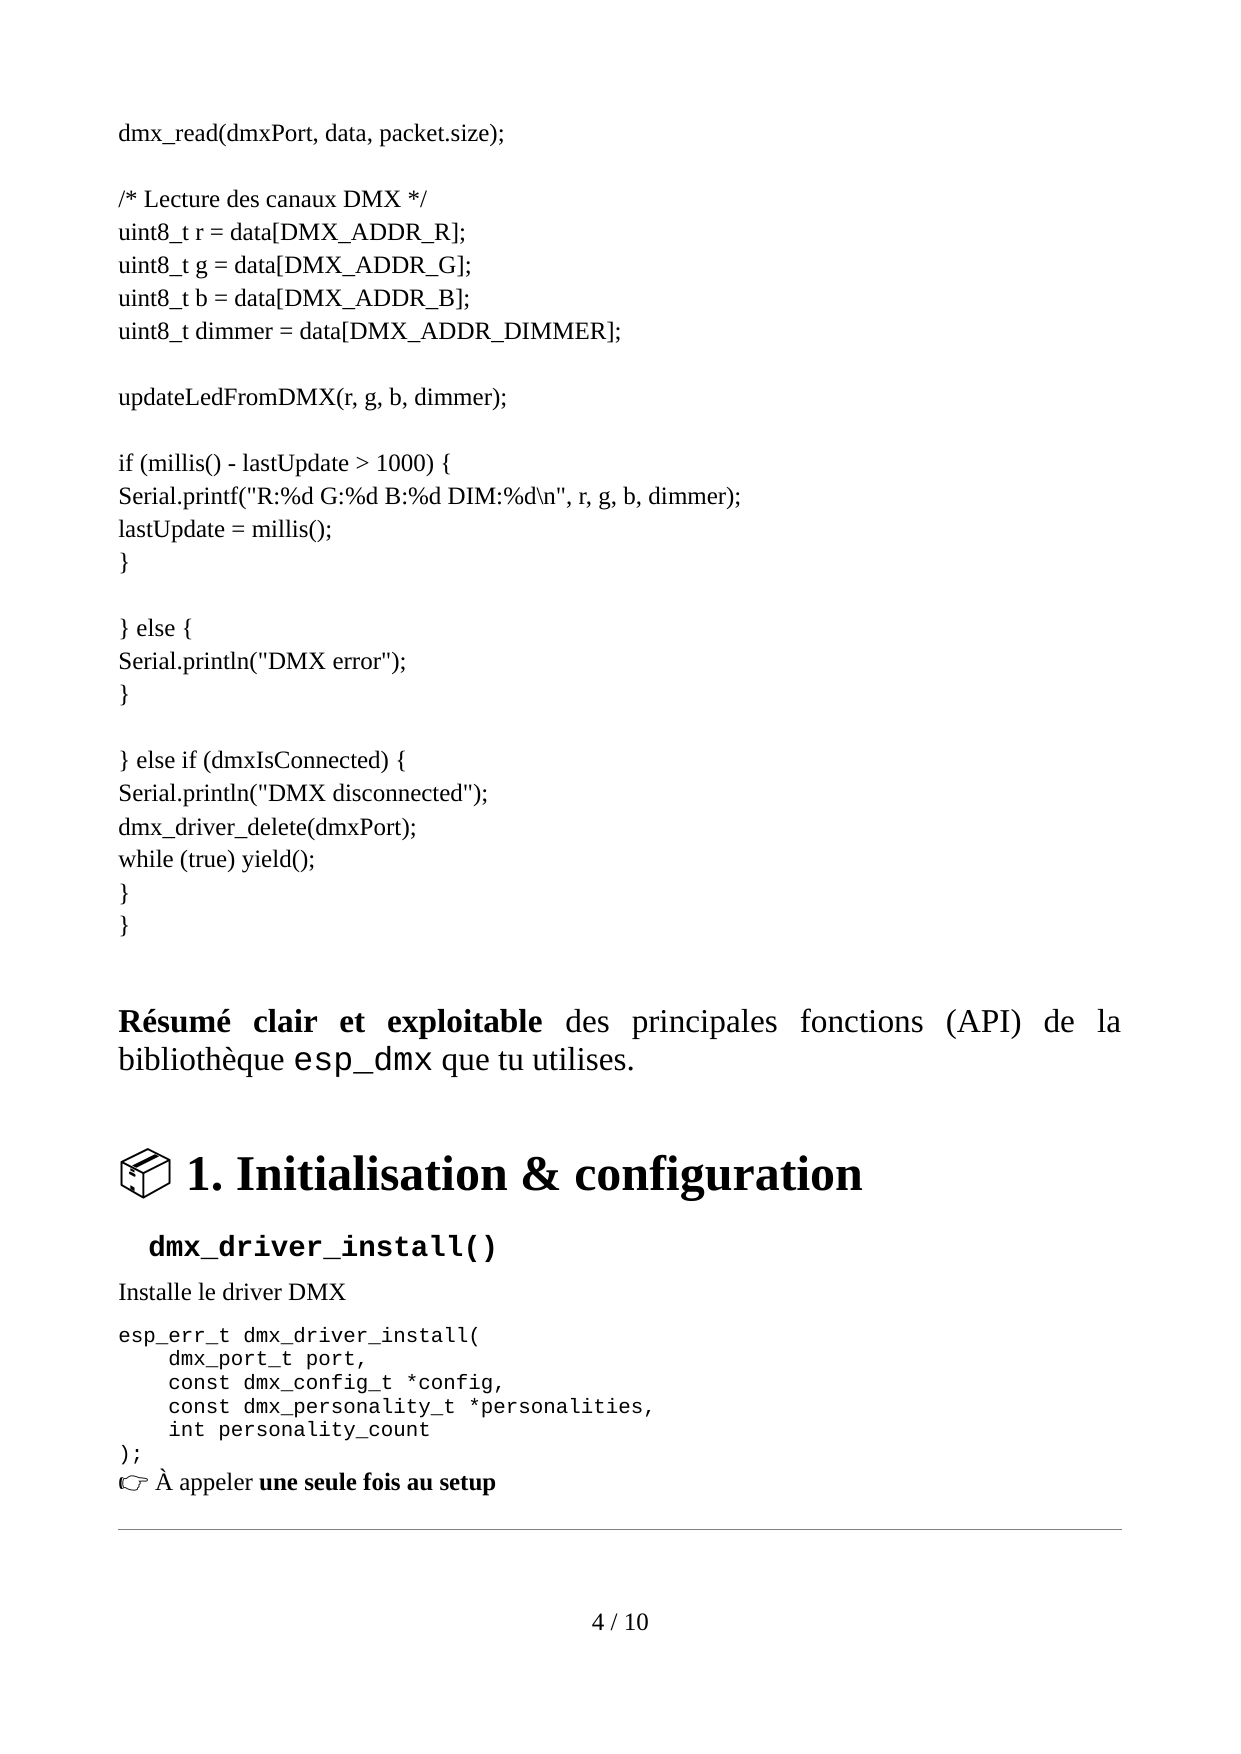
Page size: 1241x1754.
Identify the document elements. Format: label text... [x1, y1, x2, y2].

text const dmx_personality_t *personalities, [118, 1396, 1122, 1419]
text Résumé clair et exploitable des principales fonctions (API) de la bibliothèque esp_dmx que tu utilises. [118, 1001, 1122, 1081]
text dmx_read(dmxPort, data, packet.size); /* Lecture des canaux DMX */ uint8_t r = data[DMX_ADDR_R]; uint8_t g = data[DMX_ADDR_G]; uint8_t b = data[DMX_ADDR_B]; uint8_t dimmer = data[DMX_ADDR_DIMMER]; updateLedFromDMX(r, g, b, dimmer); if (millis() - lastUpdate > 1000) { Serial.printf("R:%d G:%d B:%d DIM:%d\n", r, g, b, dimmer); lastUpdate = millis(); } } else { Serial.println("DMX error"); } } else if (dmxIsConnected) { Serial.println("DMX disconnected"); dmx_driver_delete(dmxPort); while (true) yield(); } } [118, 118, 1122, 939]
text Installe le driver DMX [118, 1277, 1122, 1306]
text esp_err_t dmx_driver_install( [118, 1325, 1122, 1348]
text 👉 À appeler une seule fois au setup [118, 1467, 1122, 1495]
text int personality_count [118, 1419, 1122, 1443]
subtitle 🔧 dmx_driver_install() [118, 1229, 1122, 1265]
subtitle 📦 1. Initialisation & configuration [118, 1144, 1122, 1202]
text dmx_port_t port, [118, 1348, 1122, 1372]
text const dmx_config_t *config, [118, 1372, 1122, 1396]
text ); [118, 1443, 1122, 1467]
